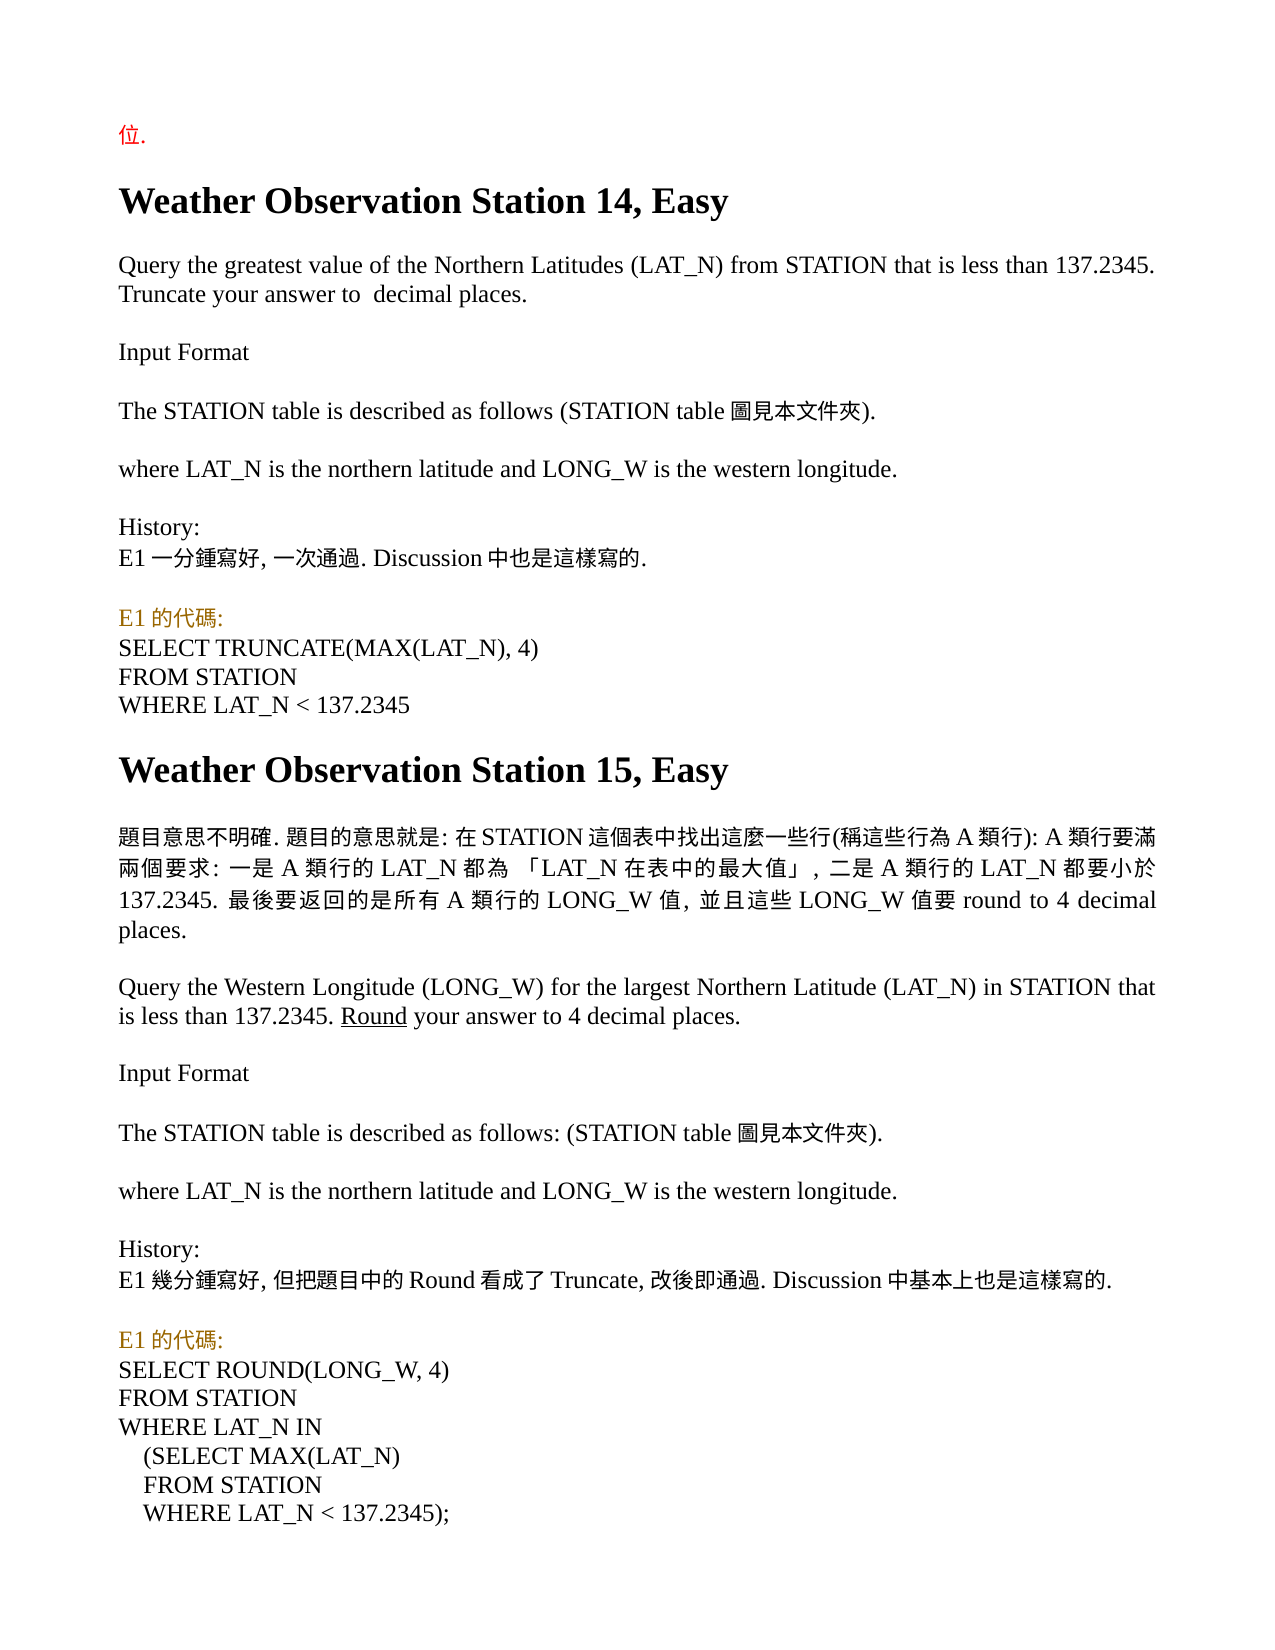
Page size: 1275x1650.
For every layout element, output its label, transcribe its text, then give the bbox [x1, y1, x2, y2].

text WHERE LAT_N IN [118, 1412, 1157, 1441]
text FROM STATION [118, 662, 1157, 690]
text E1的代碼: [118, 1323, 1157, 1355]
text where LAT_N is the northern latitude and LONG_W is the western longitude. [118, 1176, 1157, 1205]
text WHERE LAT_N < 137.2345 [118, 690, 1157, 719]
text (SELECT MAX(LAT_N) [118, 1441, 1157, 1470]
text Query the Western Longitude (LONG_W) for the largest Northern Latitude (LAT_N) in STATION that is less than 137.2345. Round your answer to 4 decimal places. [118, 972, 1157, 1030]
text SELECT TRUNCATE(MAX(LAT_N), 4) [118, 633, 1157, 662]
text History: [118, 512, 1157, 541]
text Input Format [118, 1058, 1157, 1087]
text The STATION table is described as follows: (STATION table圖見本文件夾). [118, 1116, 1157, 1148]
text History: [118, 1234, 1157, 1263]
text 題目意思不明確. 題目的意思就是: 在STATION這個表中找出這麼一些行(稱這些行為A類行): A類行要滿兩個要求: 一是A類行的LAT_N都為 「LAT_N在表中的最大值」, 二是A類行的LAT_N都要小於 137.2345. 最後要返回的是所有A類行的LONG_W值, 並且這些LONG_W值要round to 4 decimal places. [118, 820, 1157, 943]
text E1幾分鍾寫好, 但把題目中的Round看成了Truncate, 改後即通過. Discussion中基本上也是這樣寫的. [118, 1263, 1157, 1294]
text where LAT_N is the northern latitude and LONG_W is the western longitude. [118, 454, 1157, 483]
text 位. [118, 118, 1157, 150]
text WHERE LAT_N < 137.2345); [118, 1498, 1157, 1527]
text Input Format [118, 337, 1157, 365]
text Query the greatest value of the Northern Latitudes (LAT_N) from STATION that is less than 137.2345. Truncate your answer to decimal places. [118, 250, 1157, 308]
text E1的代碼: [118, 601, 1157, 633]
text FROM STATION [118, 1470, 1157, 1498]
text Weather Observation Station 14, Easy [118, 178, 1157, 222]
text Weather Observation Station 15, Easy [118, 748, 1157, 791]
text FROM STATION [118, 1383, 1157, 1412]
text The STATION table is described as follows (STATION table圖見本文件夾). [118, 394, 1157, 426]
text SELECT ROUND(LONG_W, 4) [118, 1355, 1157, 1383]
text E1一分鍾寫好, 一次通過. Discussion中也是這樣寫的. [118, 541, 1157, 572]
